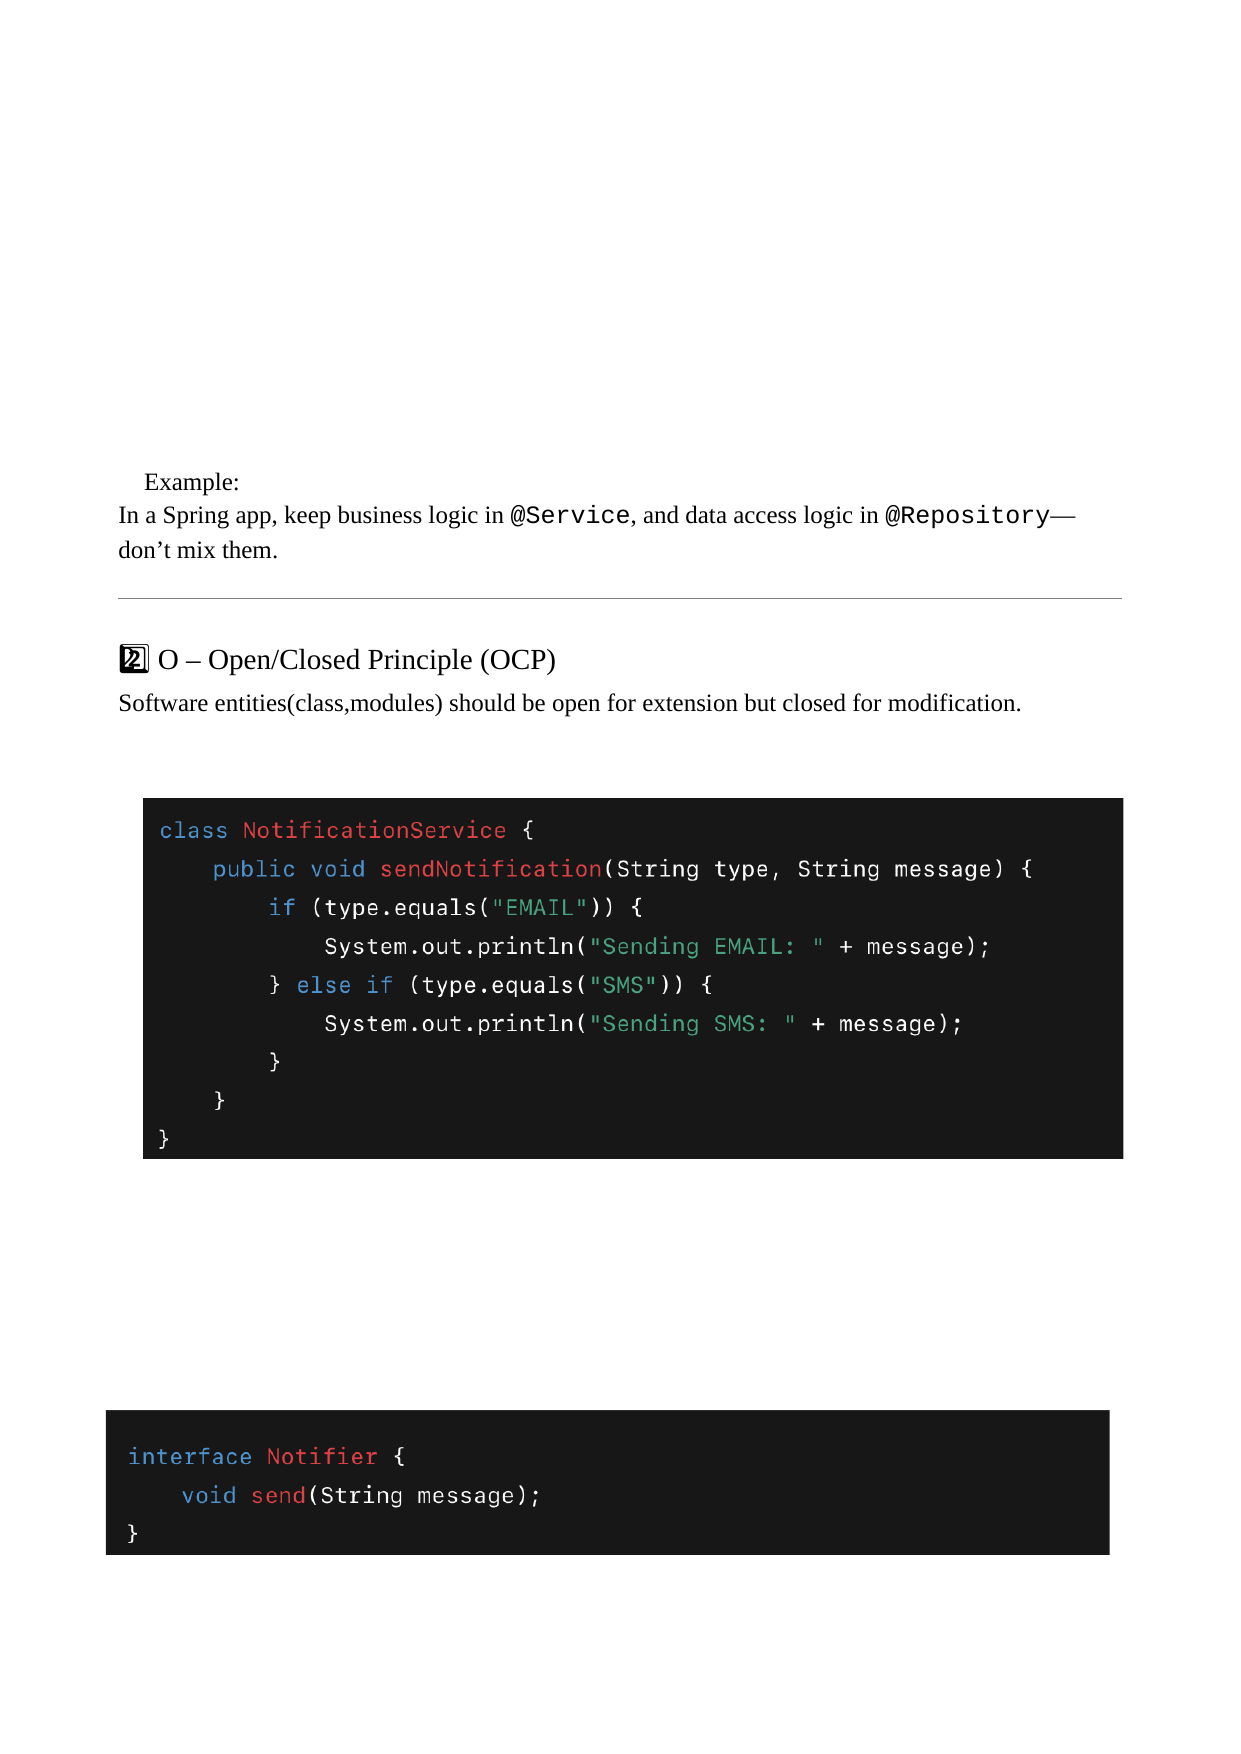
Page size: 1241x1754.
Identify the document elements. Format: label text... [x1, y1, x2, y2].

picture [143, 798, 1124, 1159]
text 🧪 Example: In a Spring app, keep business logic in @Service, and data access logic in @Repository—don’t mix them. [118, 467, 1122, 564]
picture [105, 1410, 1110, 1555]
text Software entities(class,modules) should be open for extension but closed for modification. [118, 688, 1122, 717]
subtitle 2️⃣ O – Open/Closed Principle (OCP) [118, 642, 1122, 676]
